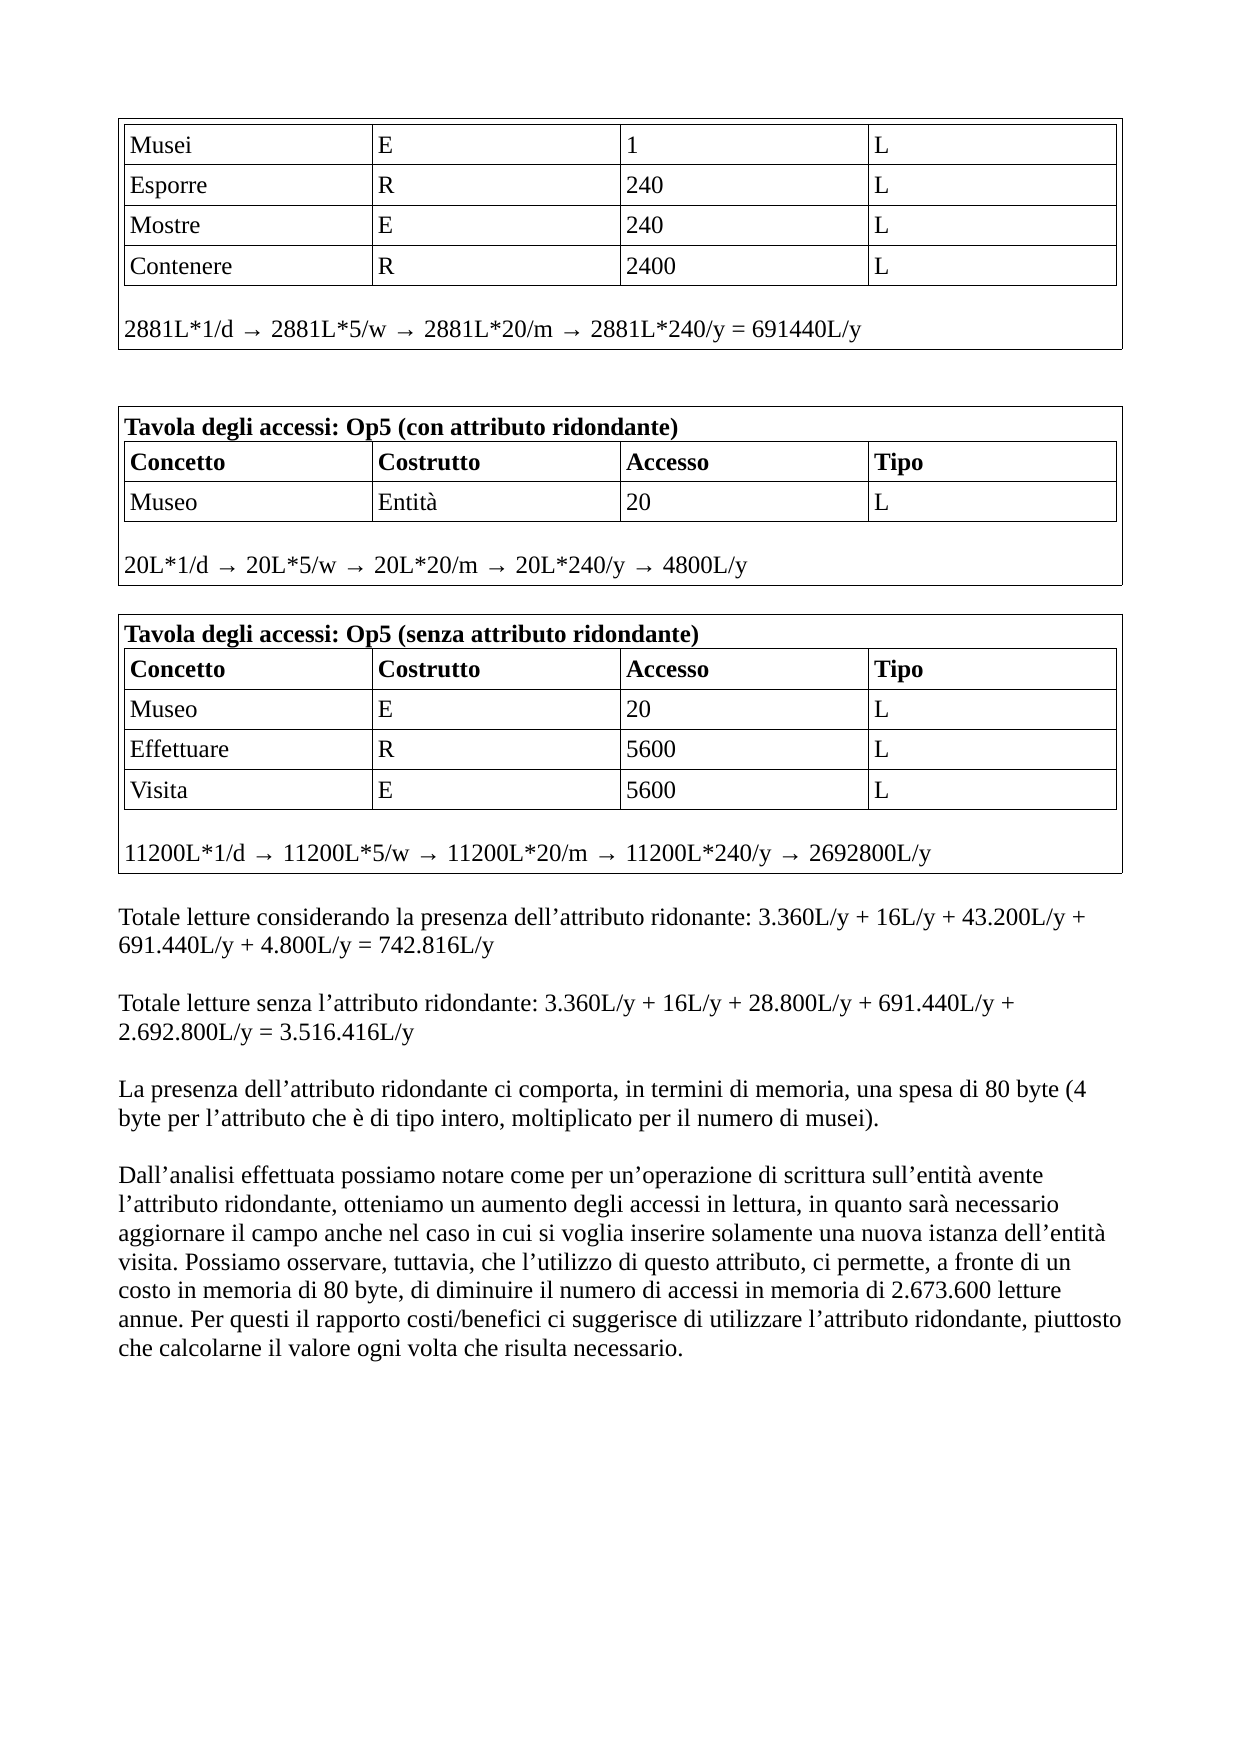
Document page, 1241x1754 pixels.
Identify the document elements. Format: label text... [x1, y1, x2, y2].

table_header Costrutto [373, 442, 620, 481]
table_cell Esporre [125, 165, 372, 204]
table_header Accesso [621, 442, 868, 481]
table_cell E [373, 125, 620, 164]
table_cell Contenere [125, 246, 372, 285]
text Totale letture senza l’attributo ridondante: 3.360L/y + 16L/y + 28.800L/y + 691.440L/y + 2.692.800L/y = 3.516.416L/y [118, 988, 1122, 1045]
table_cell 240 [621, 165, 868, 204]
table_cell L [869, 246, 1116, 285]
table_header Tipo [869, 649, 1116, 688]
table_cell L [869, 125, 1116, 164]
table_header 2881L*1/d → 2881L*5/w → 2881L*20/m → 2881L*240/y = 691440L/y [119, 119, 1122, 348]
table_cell L [869, 770, 1116, 809]
table_header Accesso [621, 649, 868, 688]
table_cell 240 [621, 206, 868, 245]
table_cell L [869, 165, 1116, 204]
table_header Tavola degli accessi: Op5 (con attributo ridondante) 20L*1/d → 20L*5/w → 20L*20/m → 20L*240/y → 4800L/y [119, 407, 1122, 585]
table_cell L [869, 482, 1116, 521]
table_cell E [373, 690, 620, 729]
table_cell R [373, 165, 620, 204]
table_cell Entità [373, 482, 620, 521]
table_cell 2400 [621, 246, 868, 285]
table_cell R [373, 246, 620, 285]
text La presenza dell’attributo ridondante ci comporta, in termini di memoria, una spesa di 80 byte (4 byte per l’attributo che è di tipo intero, moltiplicato per il numero di musei). [118, 1074, 1122, 1132]
table_cell Mostre [125, 206, 372, 245]
table_cell E [373, 770, 620, 809]
table_cell E [373, 206, 620, 245]
table_cell 20 [621, 690, 868, 729]
table_cell R [373, 730, 620, 769]
table_cell 5600 [621, 730, 868, 769]
text Totale letture considerando la presenza dell’attributo ridonante: 3.360L/y + 16L/y + 43.200L/y + 691.440L/y + 4.800L/y = 742.816L/y [118, 902, 1122, 959]
table_header Costrutto [373, 649, 620, 688]
table_cell 5600 [621, 770, 868, 809]
table_cell 20 [621, 482, 868, 521]
table_cell Effettuare [125, 730, 372, 769]
table_cell Museo [125, 482, 372, 521]
table_cell L [869, 690, 1116, 729]
table_cell Museo [125, 690, 372, 729]
text Dall’analisi effettuata possiamo notare come per un’operazione di scrittura sull’entità avente l’attributo ridondante, otteniamo un aumento degli accessi in lettura, in quanto sarà necessario aggiornare il campo anche nel caso in cui si voglia inserire solamente una nuova istanza dell’entità visita. Possiamo osservare, tuttavia, che l’utilizzo di questo attributo, ci permette, a fronte di un costo in memoria di 80 byte, di diminuire il numero di accessi in memoria di 2.673.600 letture annue. Per questi il rapporto costi/benefici ci suggerisce di utilizzare l’attributo ridondante, piuttosto che calcolarne il valore ogni volta che risulta necessario. [118, 1160, 1122, 1362]
table_cell Visita [125, 770, 372, 809]
table_cell L [869, 730, 1116, 769]
table_header Concetto [125, 649, 372, 688]
table_header Tipo [869, 442, 1116, 481]
table_cell Musei [125, 125, 372, 164]
table_header Concetto [125, 442, 372, 481]
table_header Tavola degli accessi: Op5 (senza attributo ridondante) 11200L*1/d → 11200L*5/w → 11200L*20/m → 11200L*240/y → 2692800L/y [119, 615, 1122, 873]
table_cell 1 [621, 125, 868, 164]
table_cell L [869, 206, 1116, 245]
